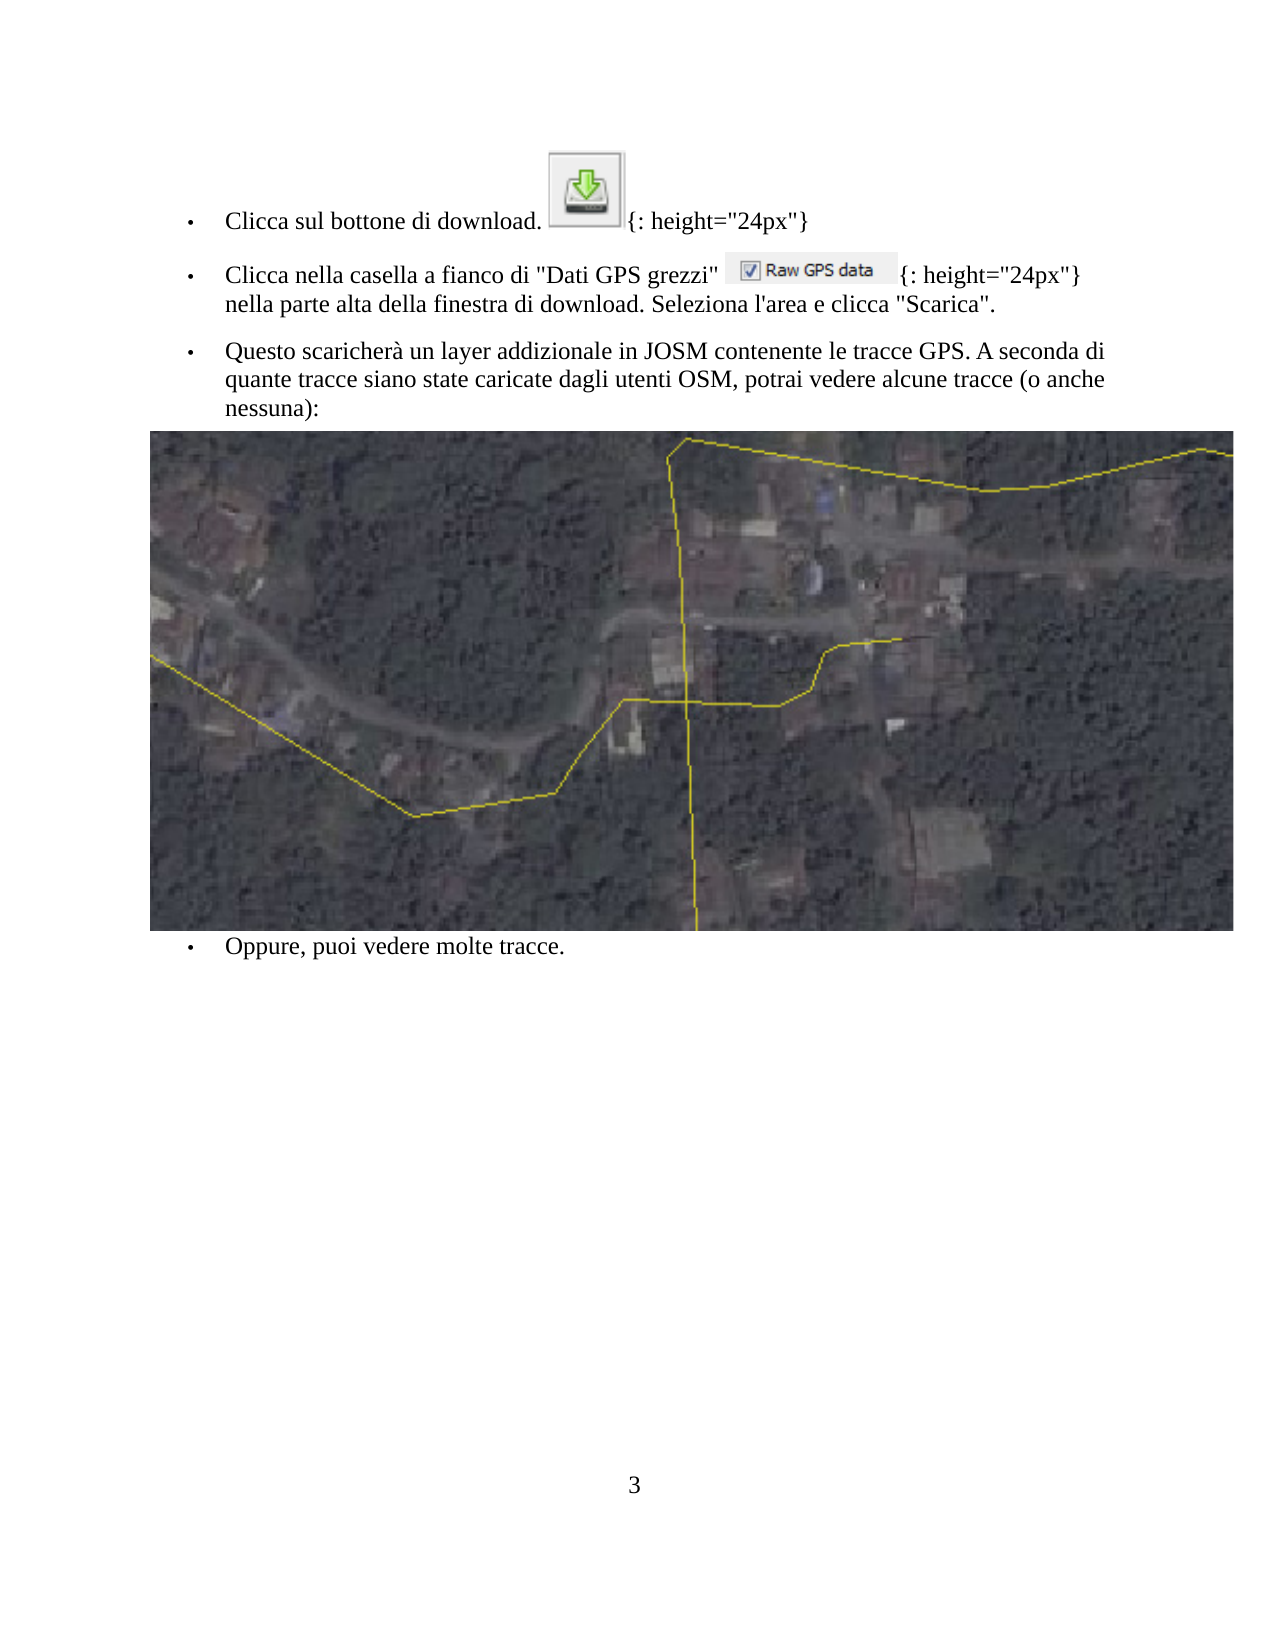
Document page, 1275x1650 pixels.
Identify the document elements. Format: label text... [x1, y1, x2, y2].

list Clicca sul bottone di download. {: height="24px"} [187, 150, 1125, 234]
list Questo scaricherà un layer addizionale in JOSM contenente le tracce GPS. A seconda di quante tracce siano state caricate dagli utenti OSM, potrai vedere alcune tracce (o anche nessuna): [187, 336, 1125, 422]
picture [725, 252, 898, 284]
picture [150, 431, 1234, 931]
list Oppure, puoi vedere molte tracce. [187, 931, 1125, 960]
picture [548, 150, 626, 230]
list Clicca nella casella a fianco di "Dati GPS grezzi" {: height="24px"} nella parte alta della finestra di download. Seleziona l'area e clicca "Scarica". [187, 252, 1125, 318]
